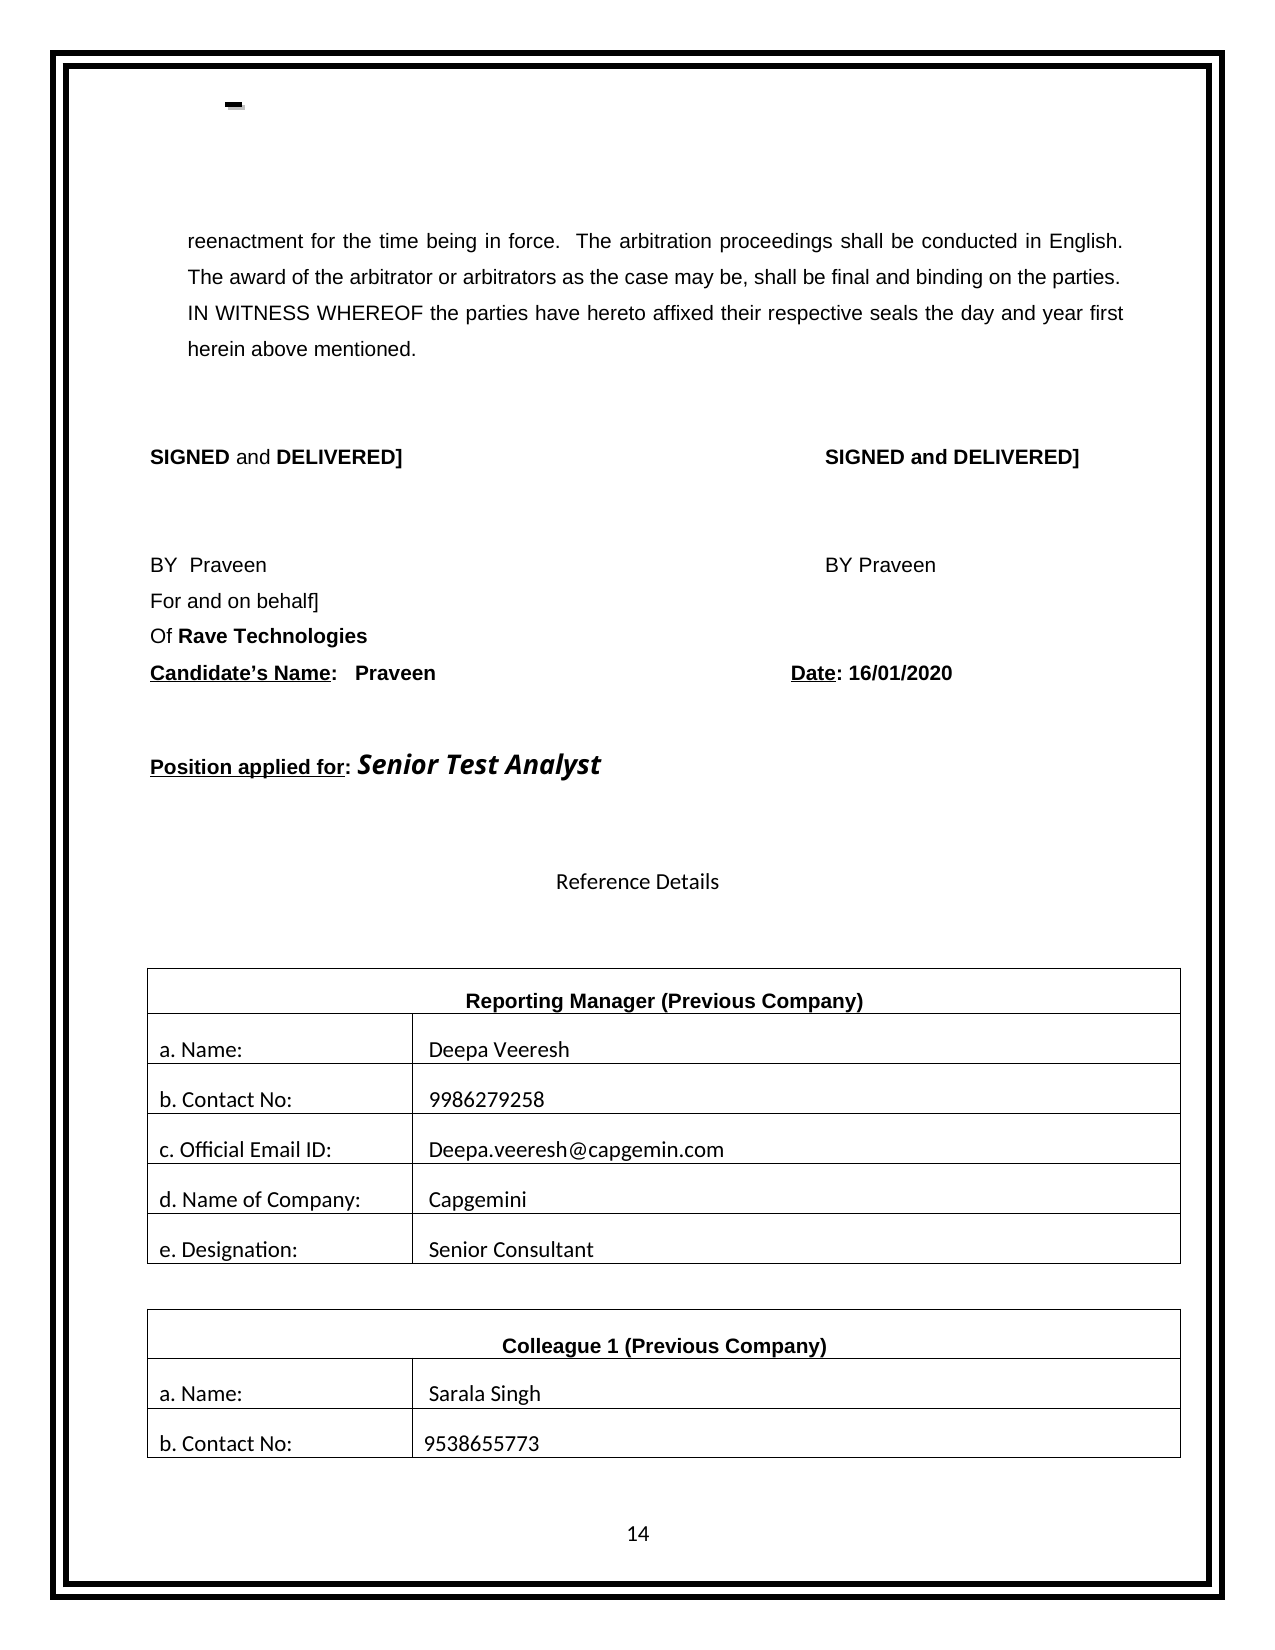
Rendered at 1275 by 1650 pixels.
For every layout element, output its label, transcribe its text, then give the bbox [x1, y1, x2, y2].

table_cell c. Official Email ID: [148, 1114, 412, 1163]
table_cell [1212, 1163, 1219, 1213]
table_cell [1181, 968, 1206, 1013]
table_cell d. Name of Company: [148, 1164, 412, 1213]
table_header [148, 896, 600, 967]
table_cell [1212, 1113, 1219, 1163]
table_cell [1181, 1163, 1206, 1213]
table_cell Deepa.veeresh@capgemin.com [413, 1114, 1180, 1163]
text For and on behalf] [150, 588, 1125, 612]
table_cell [1181, 1213, 1206, 1263]
table_cell [1225, 968, 1275, 1013]
table_header [600, 896, 1181, 967]
table_cell [1225, 1113, 1275, 1163]
table_cell [1225, 1358, 1275, 1407]
table_cell Reporting Manager (Previous Company) [148, 969, 1180, 1013]
table_cell [412, 1264, 1181, 1308]
table_cell [1212, 1063, 1219, 1113]
table_cell 9986279258 [413, 1064, 1180, 1113]
table_cell b. Contact No: [148, 1409, 412, 1457]
text Reference Details [150, 867, 1125, 896]
table_cell Colleague 1 (Previous Company) [148, 1310, 1180, 1357]
table_cell [1212, 968, 1219, 1013]
table_header [1225, 896, 1275, 967]
table_cell a. Name: [148, 1359, 412, 1407]
subtitle BY Praveen BY Praveen [150, 552, 1125, 576]
table_cell [148, 1264, 412, 1308]
table_cell [1212, 1213, 1219, 1263]
table_cell [1225, 1163, 1275, 1213]
table_cell [1181, 1063, 1206, 1113]
list reenactment for the time being in force. The arbitration proceedings shall be conducted in English. The award of the arbitrator or arbitrators as the case may be, shall be final and binding on the parties. [150, 229, 1125, 289]
table_cell Sarala Singh [413, 1359, 1180, 1407]
table_cell [1212, 1013, 1219, 1063]
text Position applied for: Senior Test Analyst [150, 745, 1125, 782]
table_cell [1212, 1309, 1219, 1357]
table_cell b. Contact No: [148, 1064, 412, 1113]
table_cell [1212, 1263, 1219, 1308]
table_cell [1225, 1063, 1275, 1113]
table_cell Deepa Veeresh [413, 1014, 1180, 1063]
table_header [1181, 896, 1206, 967]
table_cell [1225, 1309, 1275, 1357]
text IN WITNESS WHEREOF the parties have hereto affixed their respective seals the day and year first herein above mentioned. [187, 301, 1125, 361]
table_cell [1225, 1408, 1275, 1457]
table_cell [1181, 1408, 1206, 1457]
table_cell [1181, 1309, 1206, 1357]
table_cell [1212, 1408, 1219, 1457]
table_cell Capgemini [413, 1164, 1180, 1213]
table_cell [1181, 1263, 1206, 1308]
text Of Rave Technologies [150, 624, 1125, 648]
table_cell Senior Consultant [413, 1214, 1180, 1263]
table_cell [1212, 1358, 1219, 1407]
table_cell 9538655773 [413, 1409, 1180, 1457]
table_cell e. Designation: [148, 1214, 412, 1263]
text Candidate’s Name: Praveen Date: 16/01/2020 [150, 660, 1125, 684]
subtitle SIGNED and DELIVERED] SIGNED and DELIVERED] [150, 445, 1125, 469]
table_cell [1225, 1213, 1275, 1263]
table_cell [1181, 1113, 1206, 1163]
table_cell [1225, 1013, 1275, 1063]
table_cell [1181, 1013, 1206, 1063]
table_cell [1181, 1358, 1206, 1407]
table_header [1212, 896, 1219, 967]
table_cell a. Name: [148, 1014, 412, 1063]
table_cell [1225, 1263, 1275, 1308]
